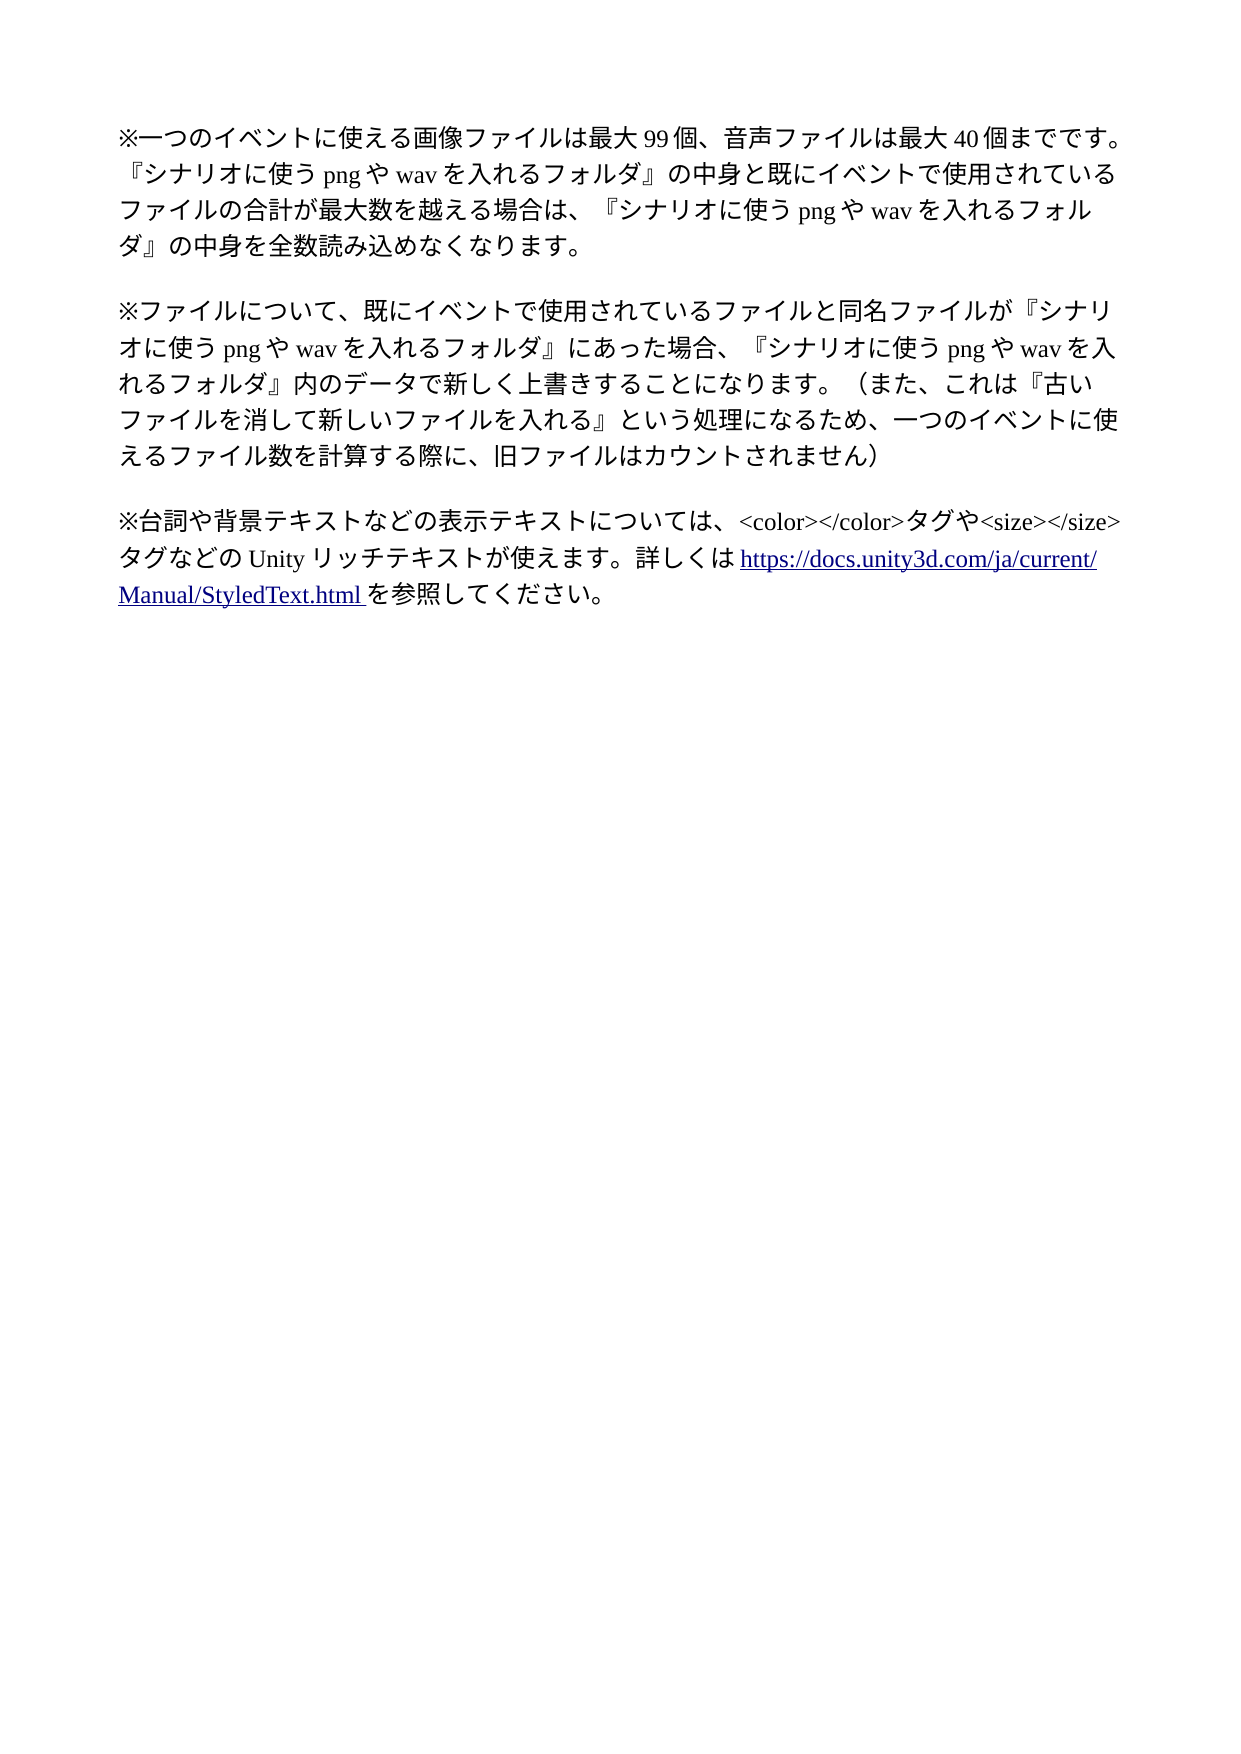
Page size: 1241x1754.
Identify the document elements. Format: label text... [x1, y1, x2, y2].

text ※台詞や背景テキストなどの表示テキストについては、<color></color>タグや<size></size>タグなどのUnityリッチテキストが使えます。詳しくはhttps://docs.unity3d.com/ja/current/Manual/StyledText.htmlを参照してください。 [118, 502, 1122, 611]
text ※一つのイベントに使える画像ファイルは最大99個、音声ファイルは最大40個までです。『シナリオに使うpngやwavを入れるフォルダ』の中身と既にイベントで使用されているファイルの合計が最大数を越える場合は、『シナリオに使うpngやwavを入れるフォルダ』の中身を全数読み込めなくなります。 [118, 118, 1122, 263]
text ※ファイルについて、既にイベントで使用されているファイルと同名ファイルが『シナリオに使うpngやwavを入れるフォルダ』にあった場合、『シナリオに使うpngやwavを入れるフォルダ』内のデータで新しく上書きすることになります。（また、これは『古いファイルを消して新しいファイルを入れる』という処理になるため、一つのイベントに使えるファイル数を計算する際に、旧ファイルはカウントされません） [118, 292, 1122, 473]
